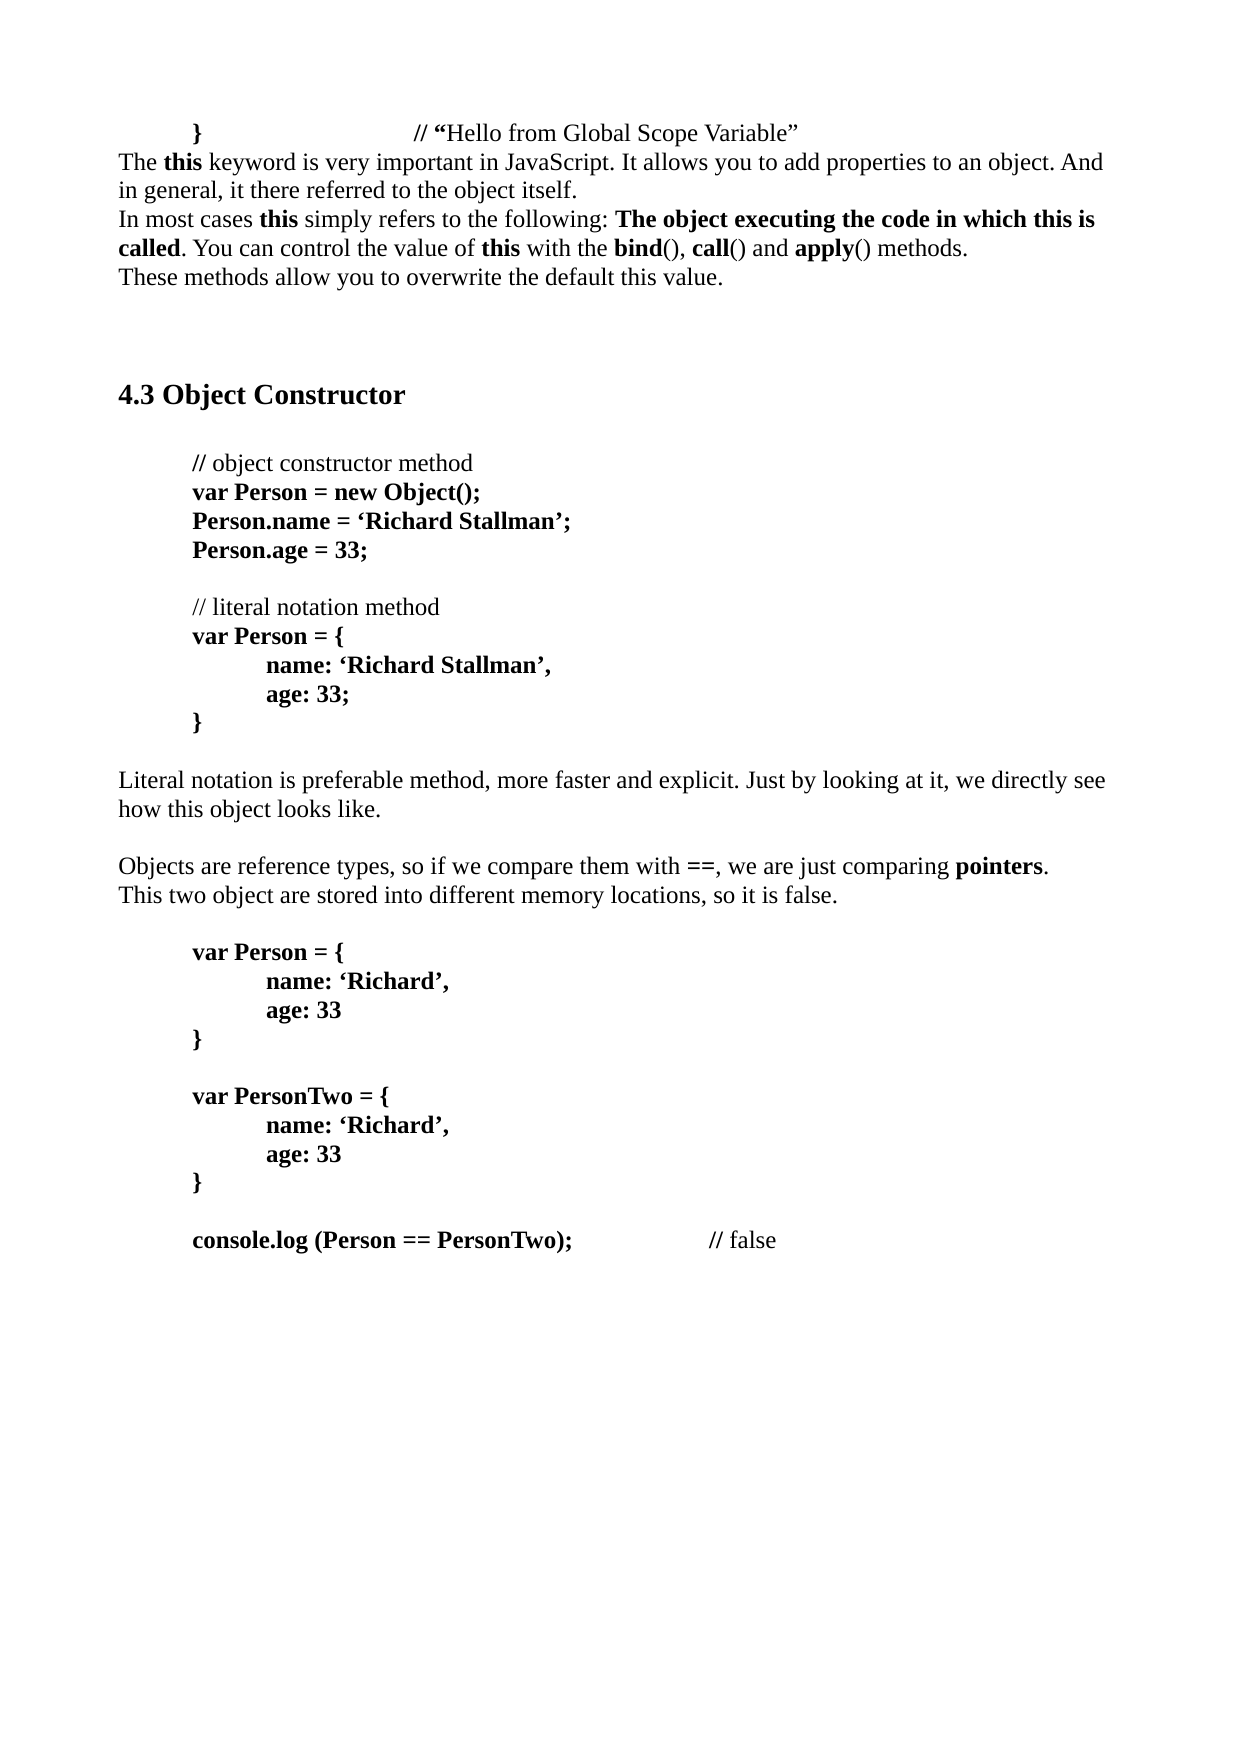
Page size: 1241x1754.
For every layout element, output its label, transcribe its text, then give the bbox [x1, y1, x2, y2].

text Literal notation is preferable method, more faster and explicit. Just by looking at it, we directly see how this object looks like. [118, 765, 1122, 822]
text age: 33 [118, 995, 1122, 1024]
text age: 33; [118, 679, 1122, 707]
text Objects are reference types, so if we compare them with ==, we are just comparing pointers. [118, 851, 1122, 880]
text var Person = new Object(); [118, 477, 1122, 506]
text var Person = { [118, 621, 1122, 650]
text } [118, 707, 1122, 736]
text This two object are stored into different memory locations, so it is false. [118, 880, 1122, 909]
text Person.name = ‘Richard Stallman’; [118, 506, 1122, 535]
text In most cases this simply refers to the following: The object executing the code in which this is called. You can control the value of this with the bind(), call() and apply() methods. [118, 204, 1122, 262]
text var PersonTwo = { [118, 1081, 1122, 1110]
text The this keyword is very important in JavaScript. It allows you to add properties to an object. And in general, it there referred to the object itself. [118, 147, 1122, 204]
text name: ‘Richard Stallman’, [118, 650, 1122, 679]
text } [118, 1024, 1122, 1052]
text } [118, 1167, 1122, 1196]
text console.log (Person == PersonTwo); // false [118, 1225, 1122, 1254]
text var Person = { [118, 937, 1122, 966]
text // object constructor method [118, 444, 1122, 477]
text Person.age = 33; [118, 535, 1122, 564]
text age: 33 [118, 1139, 1122, 1167]
text 4.3 Object Constructor [118, 377, 1122, 410]
text name: ‘Richard’, [118, 966, 1122, 995]
text These methods allow you to overwrite the default this value. [118, 262, 1122, 291]
text } // “Hello from Global Scope Variable” [118, 118, 1122, 147]
text name: ‘Richard’, [118, 1110, 1122, 1139]
text // literal notation method [118, 592, 1122, 621]
